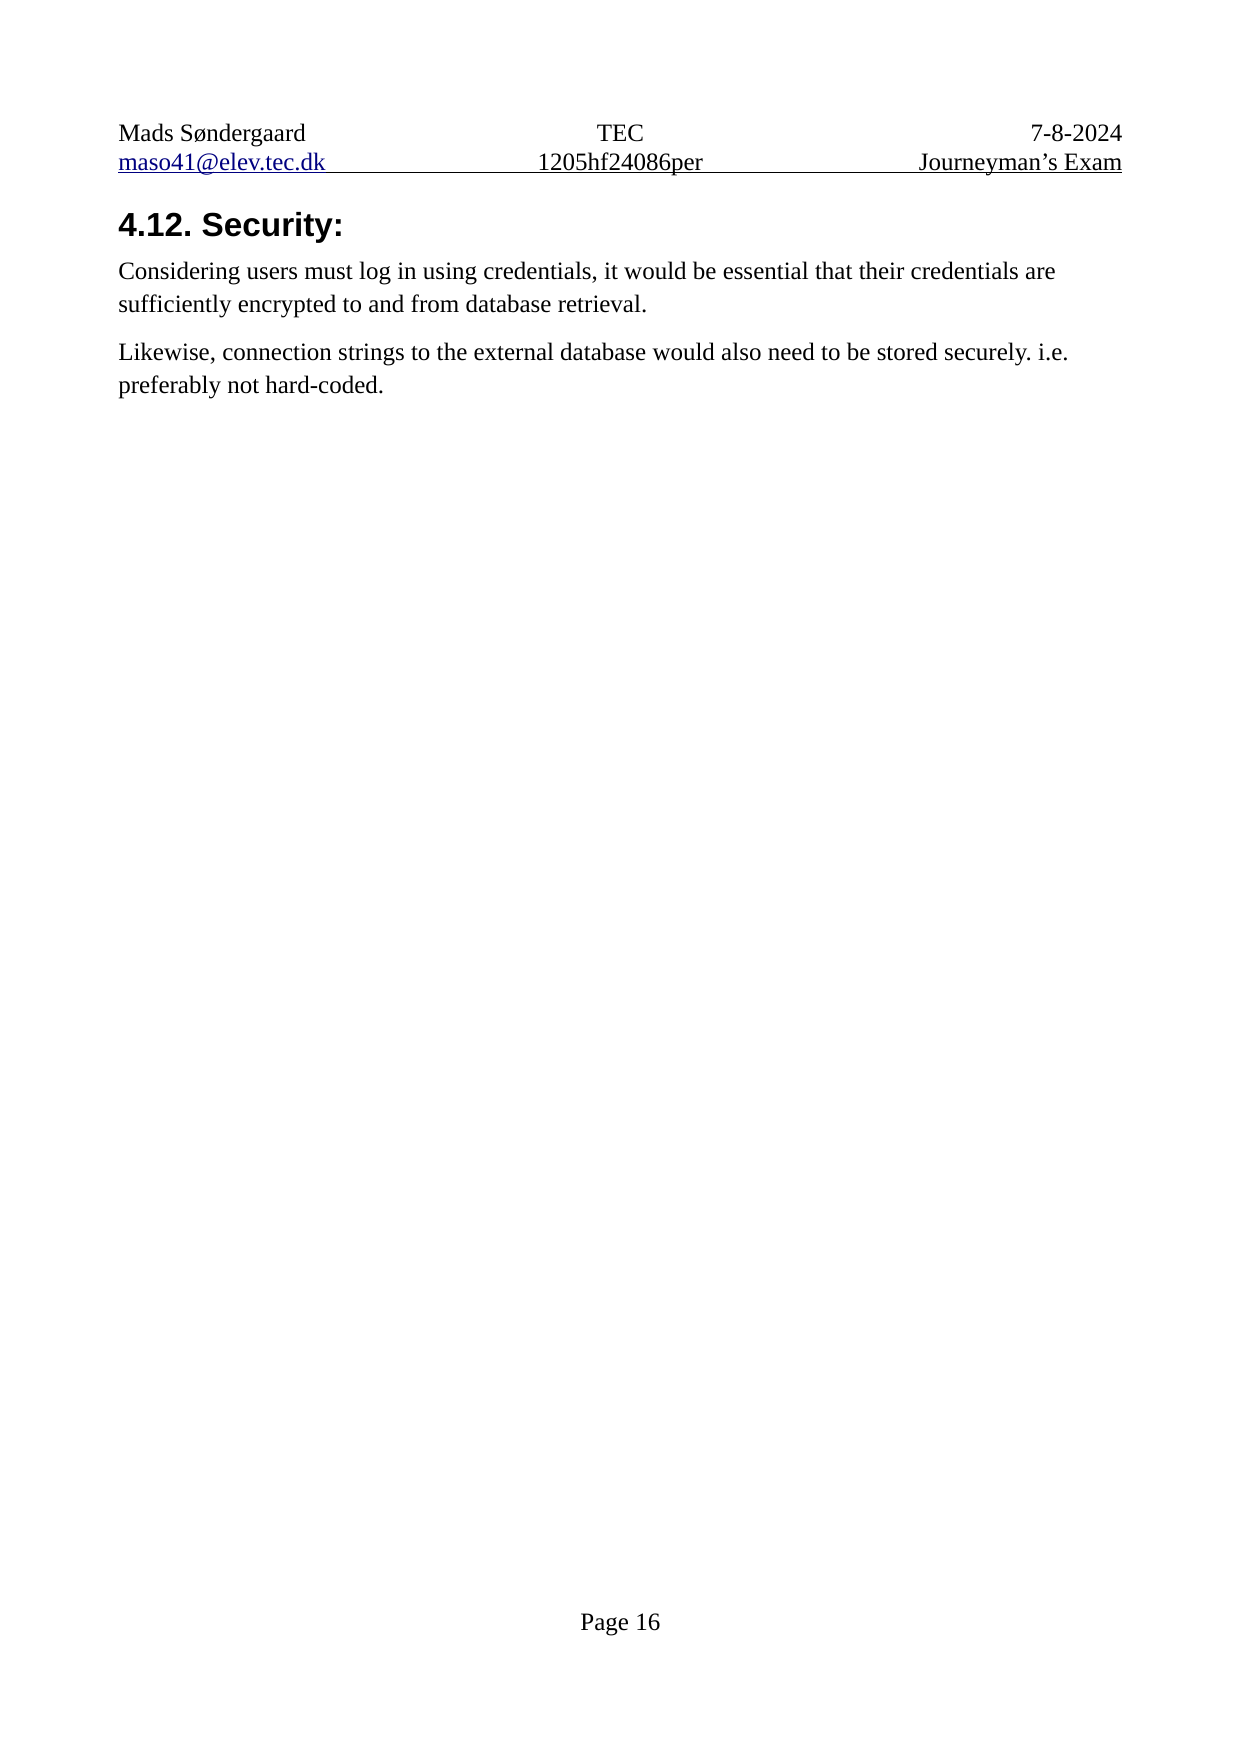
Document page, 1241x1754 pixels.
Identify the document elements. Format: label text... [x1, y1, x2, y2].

text Considering users must log in using credentials, it would be essential that their credentials are sufficiently encrypted to and from database retrieval. [118, 256, 1122, 318]
subtitle 4.12. Security: [118, 205, 1122, 243]
text Likewise, connection strings to the external database would also need to be stored securely. i.e. preferably not hard-coded. [118, 337, 1122, 398]
